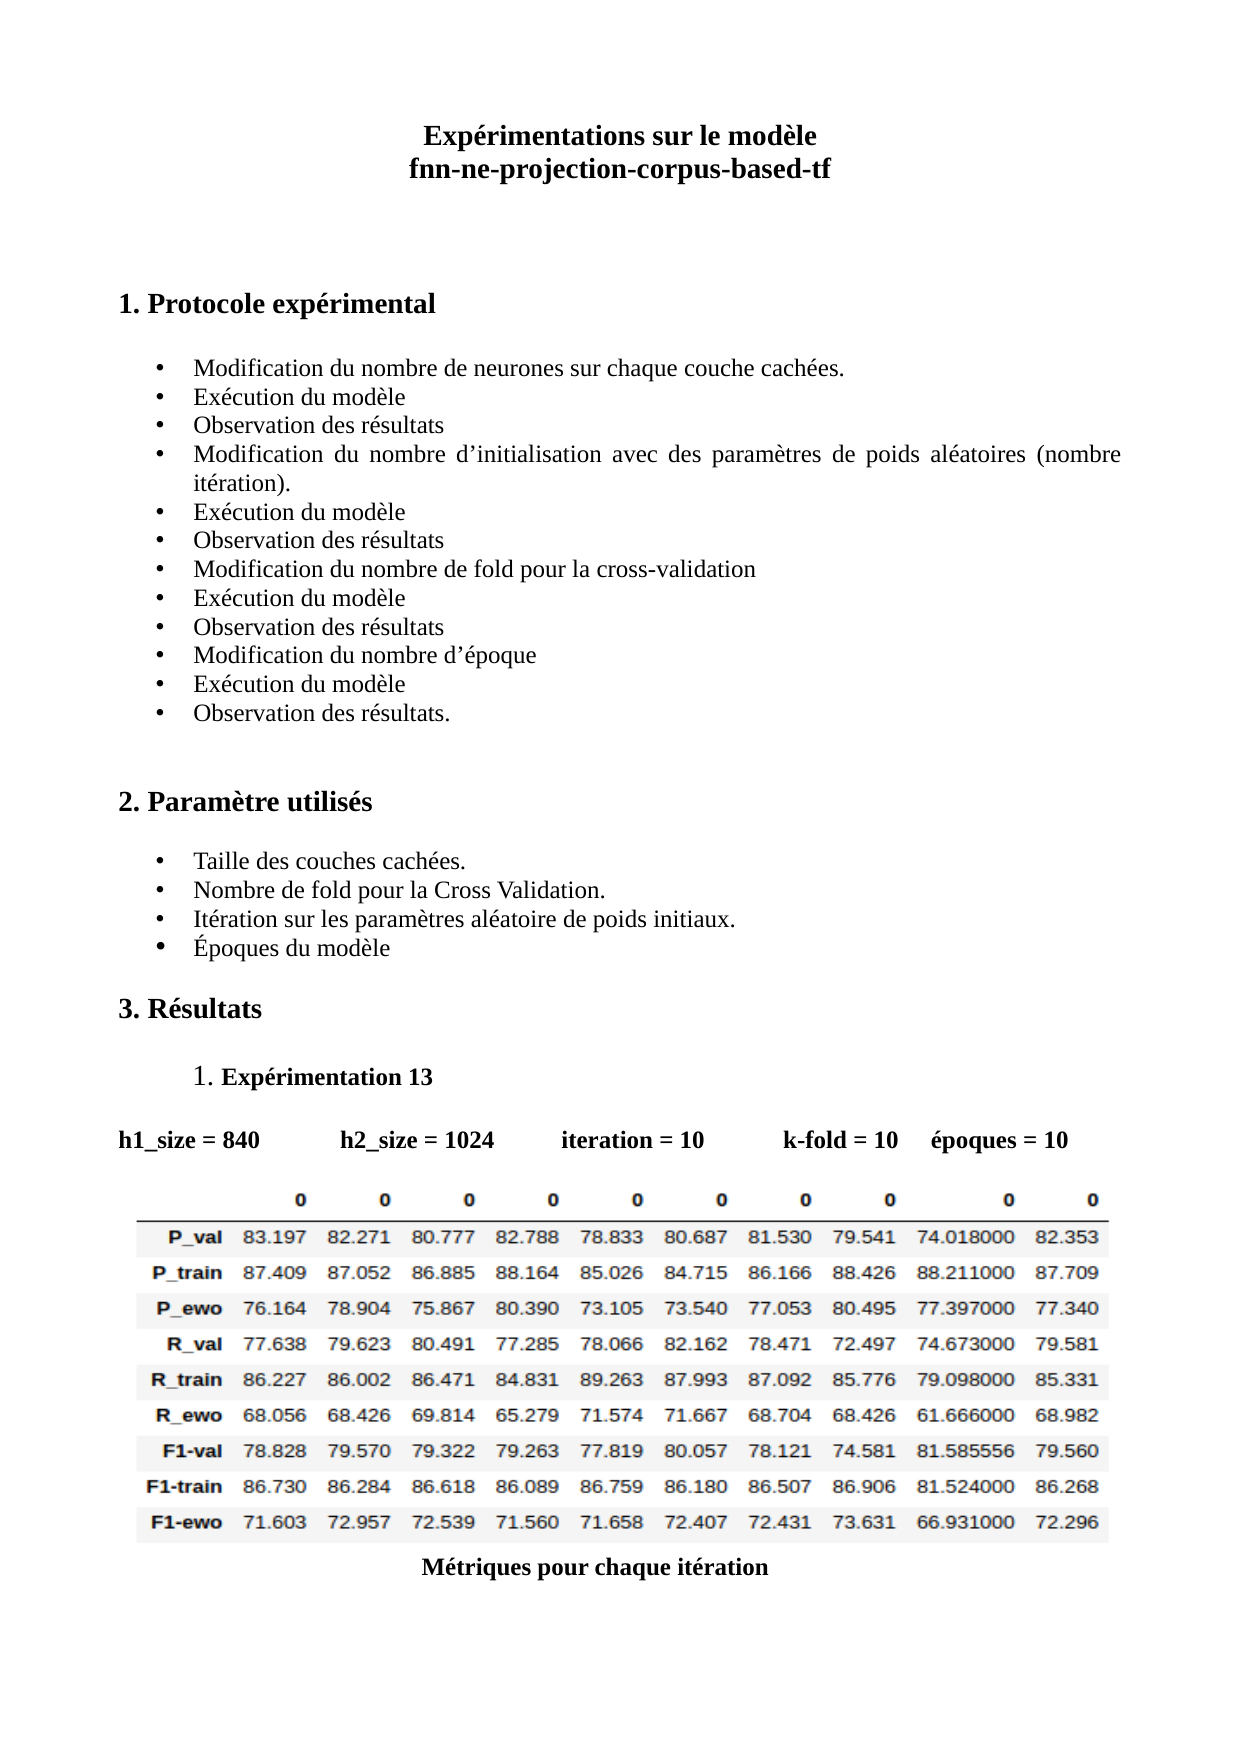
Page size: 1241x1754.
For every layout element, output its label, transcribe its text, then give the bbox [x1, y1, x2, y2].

text Expérimentations sur le modèle [118, 118, 1122, 152]
list Observation des résultats. [156, 698, 1122, 727]
list Exécution du modèle [156, 497, 1122, 525]
list Exécution du modèle [156, 382, 1122, 410]
text fnn-ne-projection-corpus-based-tf [118, 152, 1122, 185]
list Nombre de fold pour la Cross Validation. [156, 875, 1122, 904]
text h1_size = 840 h2_size = 1024 iteration = 10 k-fold = 10 époques = 10 [118, 1125, 1122, 1154]
list Exécution du modèle [156, 583, 1122, 612]
list Époques du modèle [156, 933, 1122, 962]
list Exécution du modèle [156, 669, 1122, 698]
list Observation des résultats [156, 525, 1122, 554]
list Modification du nombre de neurones sur chaque couche cachées. [156, 353, 1122, 382]
list Modification du nombre d’époque [156, 640, 1122, 669]
list Modification du nombre de fold pour la cross-validation [156, 554, 1122, 583]
picture [118, 1168, 1123, 1553]
text 3. Résultats [118, 991, 1122, 1025]
list Observation des résultats [156, 612, 1122, 640]
list Taille des couches cachées. [156, 846, 1122, 875]
list Itération sur les paramètres aléatoire de poids initiaux. [156, 904, 1122, 933]
list Modification du nombre d’initialisation avec des paramètres de poids aléatoires (nombre itération). [156, 439, 1122, 497]
text 1. Expérimentation 13 [118, 1058, 1122, 1092]
list Observation des résultats [156, 410, 1122, 439]
text 2. Paramètre utilisés [118, 784, 1122, 818]
text 1. Protocole expérimental [118, 286, 1122, 319]
